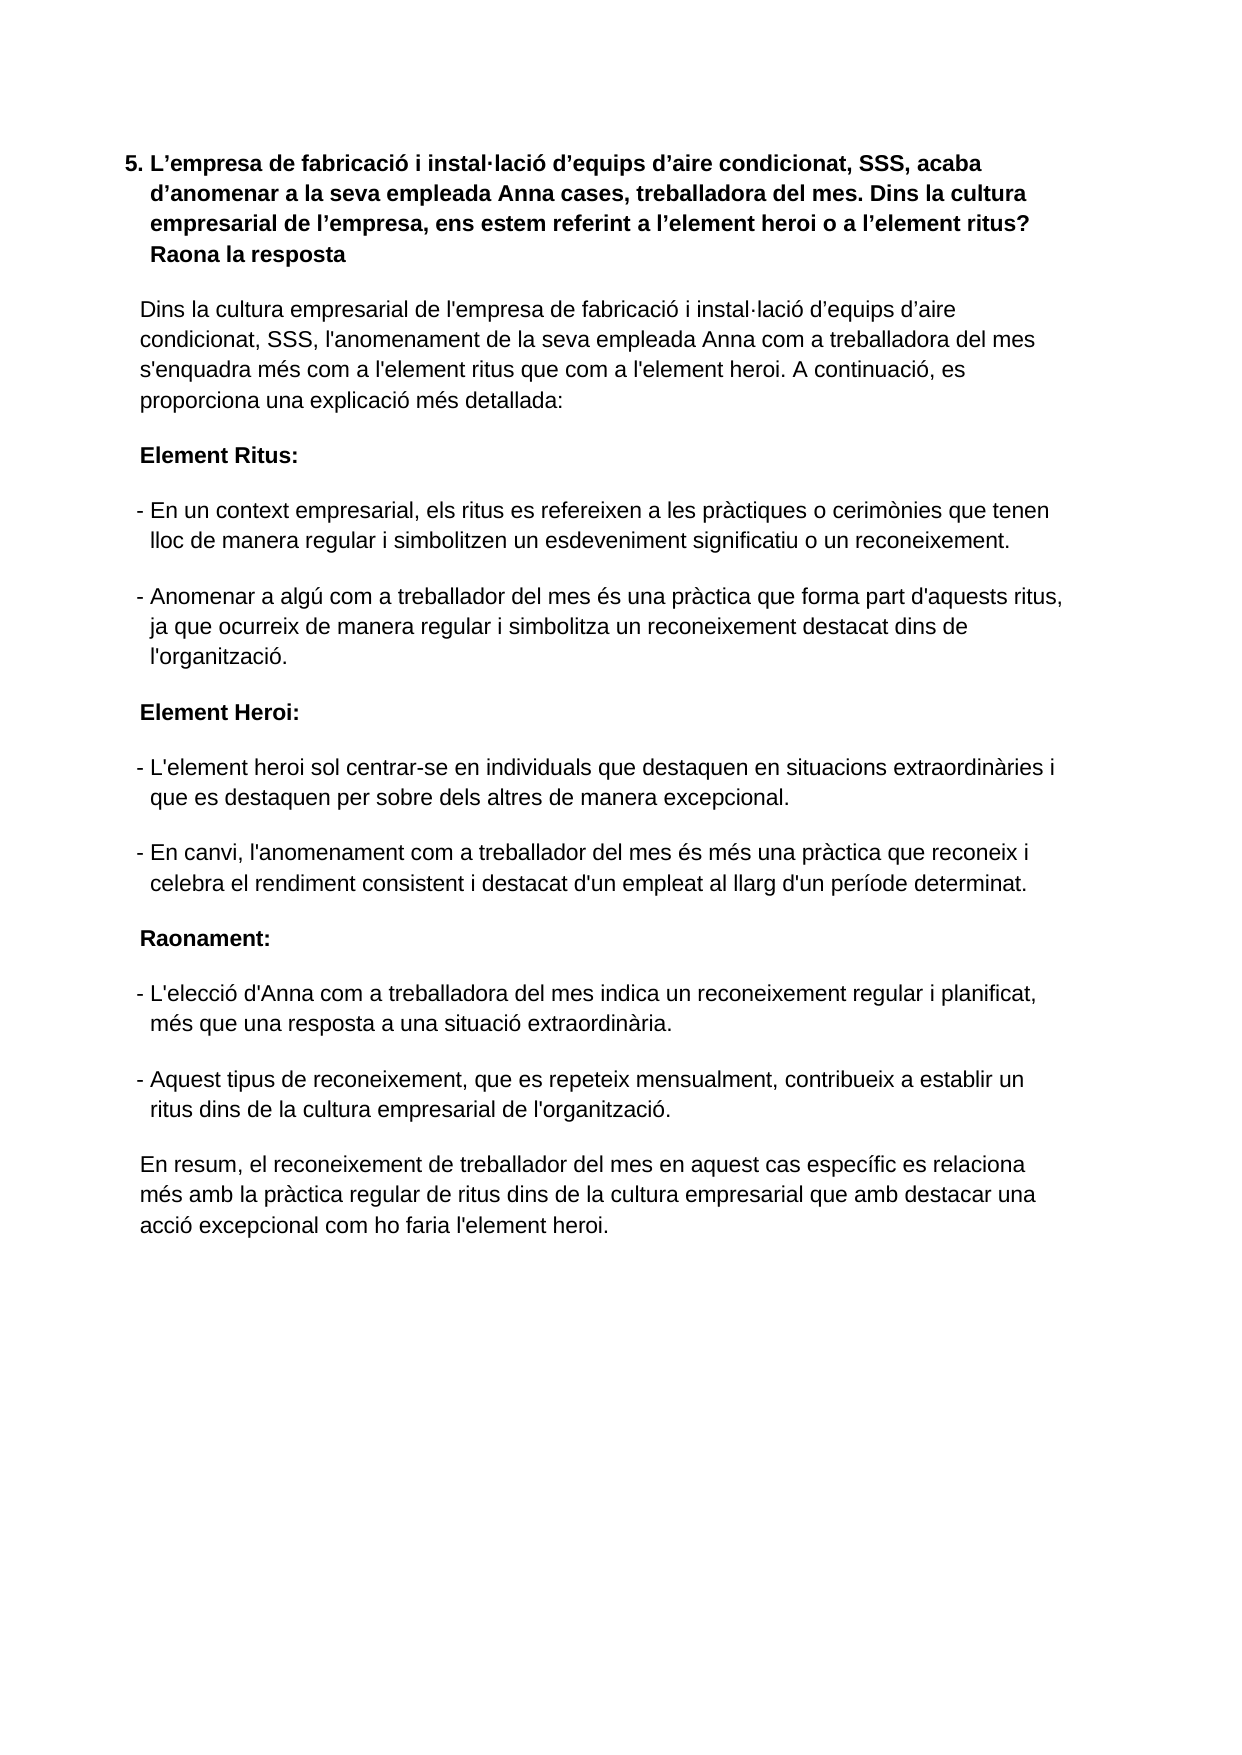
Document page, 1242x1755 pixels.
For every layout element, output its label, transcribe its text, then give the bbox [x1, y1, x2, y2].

text Dins la cultura empresarial de l'empresa de fabricació i instal·lació d’equips d’aire condicionat, SSS, l'anomenament de la seva empleada Anna com a treballadora del mes s'enquadra més com a l'element ritus que com a l'element heroi. A continuació, es proporciona una explicació més detallada: [139, 296, 1072, 413]
list L’empresa de fabricació i instal·lació d’equips d’aire condicionat, SSS, acaba d’anomenar a la seva empleada Anna cases, treballadora del mes. Dins la cultura empresarial de l’empresa, ens estem referint a l’element heroi o a l’element ritus? Raona la resposta [139, 150, 1037, 267]
text En resum, el reconeixement de treballador del mes en aquest cas específic es relaciona més amb la pràctica regular de ritus dins de la cultura empresarial que amb destacar una acció excepcional com ho faria l'element heroi. [139, 1151, 1072, 1238]
list L'element heroi sol centrar-se en individuals que destaquen en situacions extraordinàries i que es destaquen per sobre dels altres de manera excepcional. [139, 754, 1072, 810]
list Aquest tipus de reconeixement, que es repeteix mensualment, contribueix a establir un ritus dins de la cultura empresarial de l'organització. [139, 1066, 1046, 1122]
subtitle Element Ritus: [139, 442, 1096, 468]
list En canvi, l'anomenament com a treballador del mes és més una pràctica que reconeix i celebra el rendiment consistent i destacat d'un empleat al llarg d'un període determinat. [139, 839, 1046, 896]
subtitle Raonament: [139, 925, 1096, 951]
list En un context empresarial, els ritus es refereixen a les pràctiques o cerimònies que tenen lloc de manera regular i simbolitzen un esdeveniment significatiu o un reconeixement. [139, 497, 1072, 554]
subtitle Element Heroi: [139, 698, 1096, 725]
list Anomenar a algú com a treballador del mes és una pràctica que forma part d'aquests ritus, ja que ocurreix de manera regular i simbolitza un reconeixement destacat dins de l'organització. [139, 583, 1083, 669]
list L'elecció d'Anna com a treballadora del mes indica un reconeixement regular i planificat, més que una resposta a una situació extraordinària. [139, 980, 1059, 1037]
